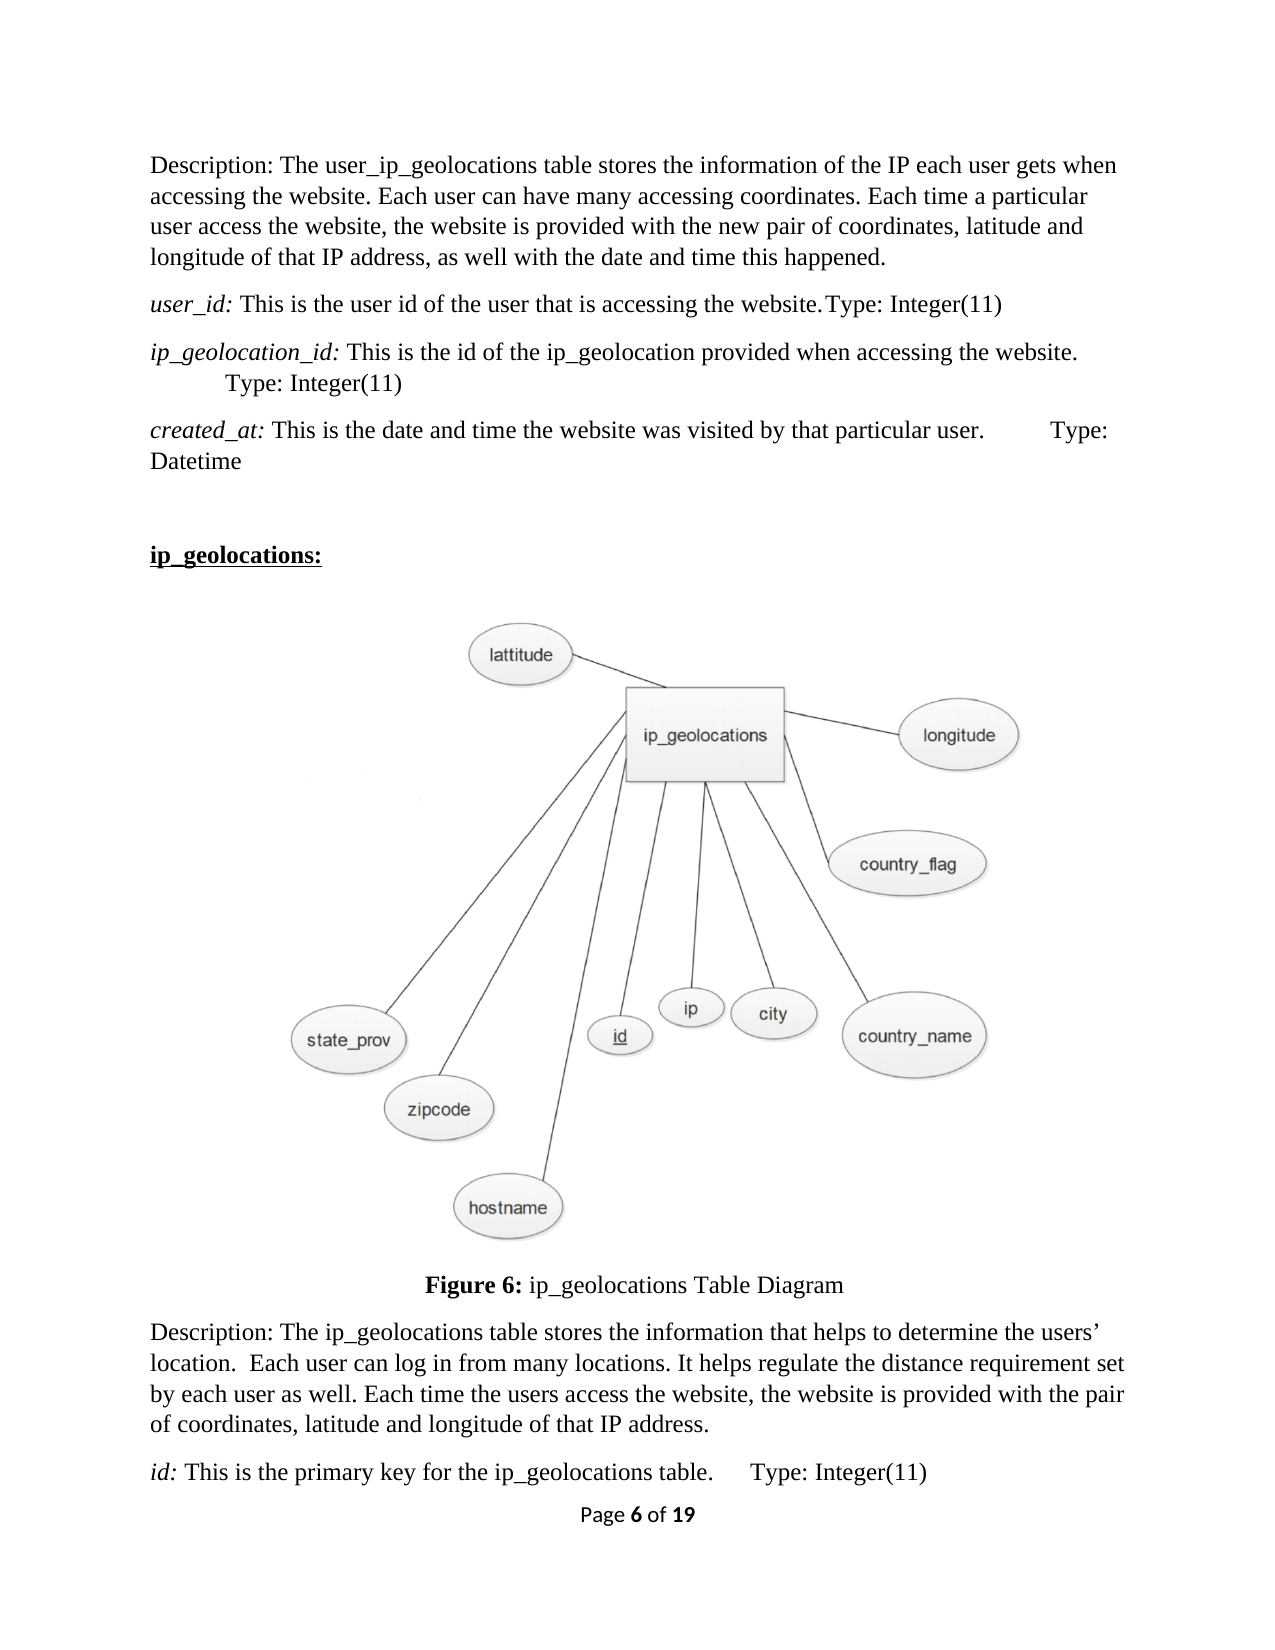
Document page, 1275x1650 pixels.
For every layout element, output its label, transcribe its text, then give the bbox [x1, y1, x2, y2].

text Description: The ip_geolocations table stores the information that helps to determine the users’ location. Each user can log in from many locations. It helps regulate the distance requirement set by each user as well. Each time the users access the website, the website is provided with the pair of coordinates, latitude and longitude of that IP address. [150, 1317, 1125, 1438]
text created_at: This is the date and time the website was visited by that particular user. Type: Datetime [150, 415, 1125, 474]
text Description: The user_ip_geolocations table stores the information of the IP each user gets when accessing the website. Each user can have many accessing coordinates. Each time a particular user access the website, the website is provided with the new pair of coordinates, latitude and longitude of that IP address, as well with the date and time this happened. [150, 150, 1125, 271]
text ip_geolocations: [150, 541, 1125, 569]
text id: This is the primary key for the ip_geolocations table. Type: Integer(11) [150, 1457, 1125, 1486]
text user_id: This is the user id of the user that is accessing the website. Type: Integer(11) [150, 289, 1125, 318]
text Figure 6: ip_geolocations Table Diagram [150, 1270, 1125, 1298]
text ip_geolocation_id: This is the id of the ip_geolocation provided when accessing the website. Type: Integer(11) [150, 337, 1125, 396]
